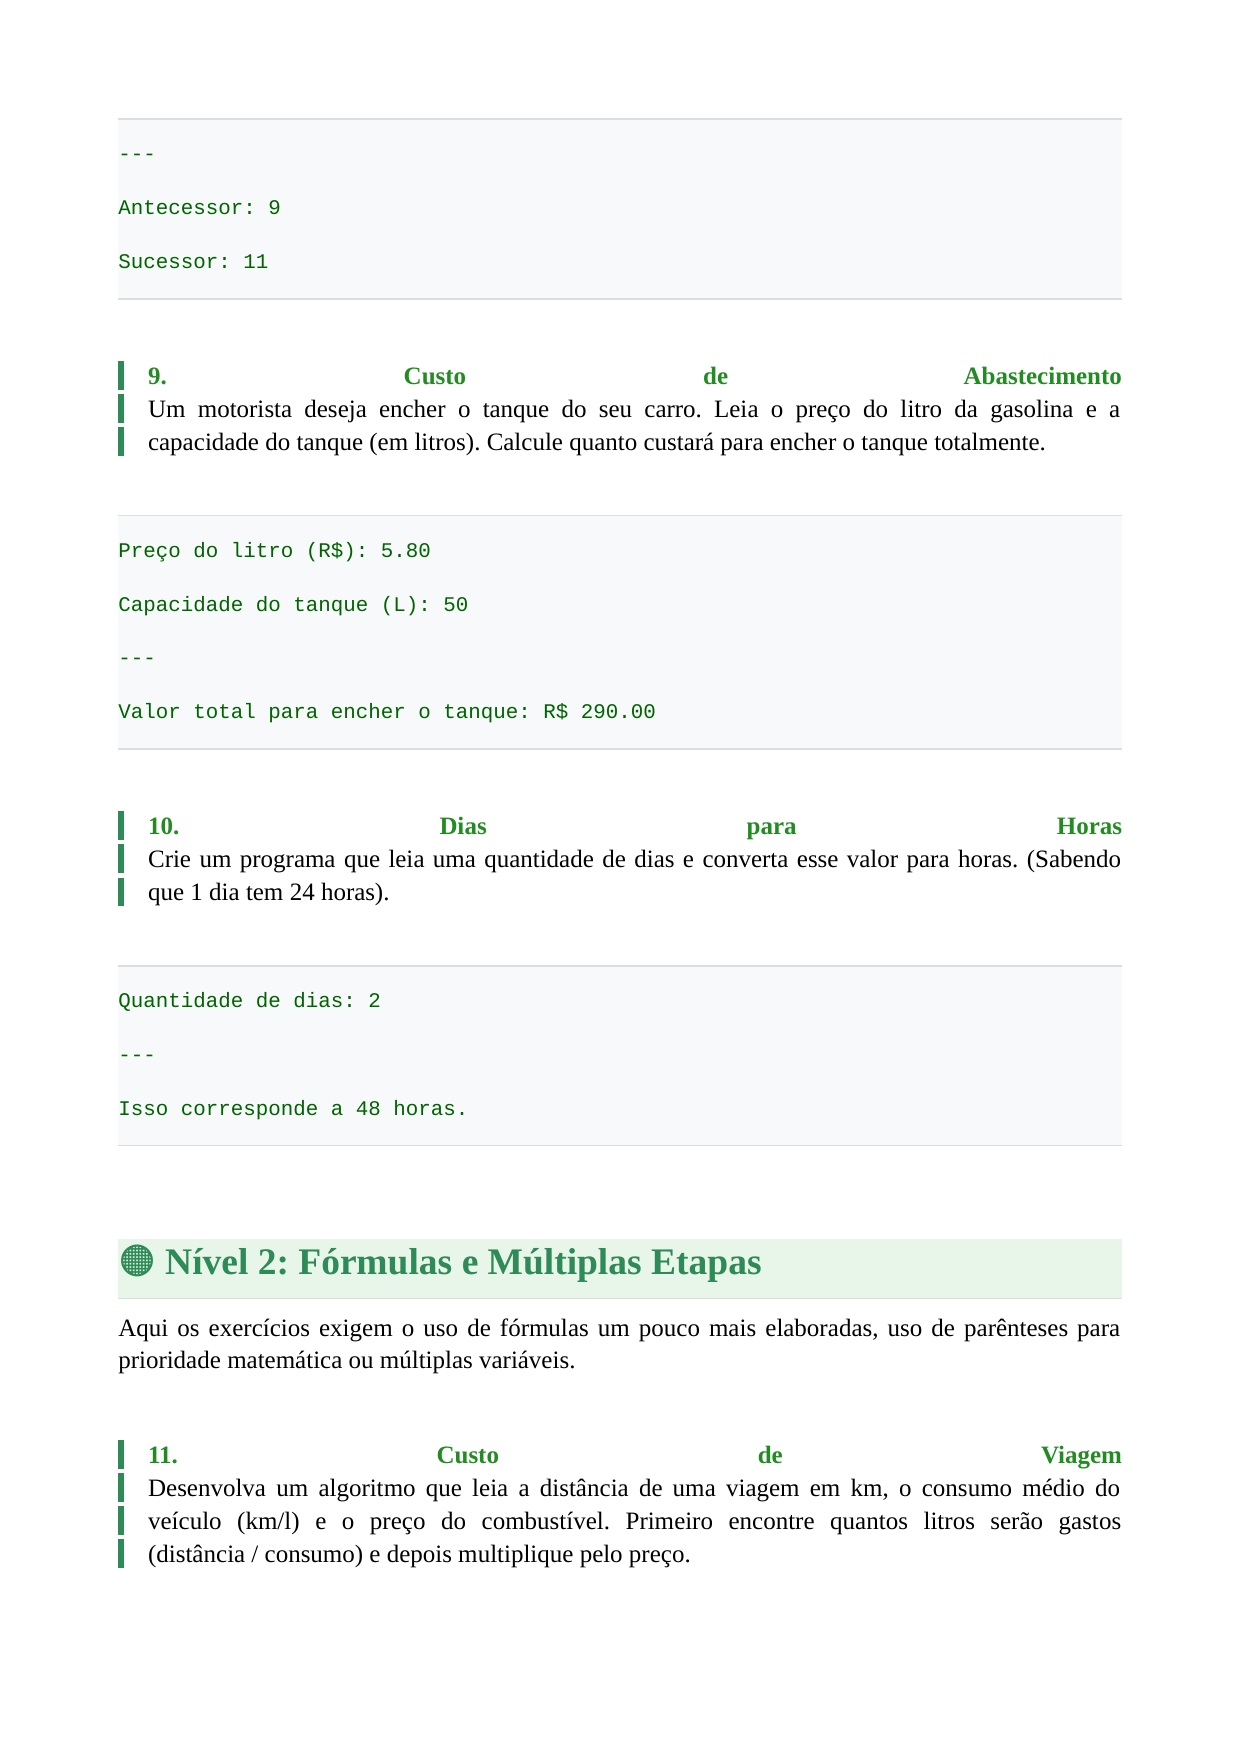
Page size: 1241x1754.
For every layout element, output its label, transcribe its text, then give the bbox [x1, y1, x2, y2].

text Quantidade de dias: 2 [118, 967, 1122, 1014]
text Preço do litro (R$): 5.80 [118, 516, 1122, 563]
text Aqui os exercícios exigem o uso de fórmulas um pouco mais elaboradas, uso de parênteses para prioridade matemática ou múltiplas variáveis. [118, 1313, 1122, 1374]
text --- [118, 622, 1122, 671]
text Valor total para encher o tanque: R$ 290.00 [118, 676, 1122, 748]
text --- [118, 1019, 1122, 1068]
text 10. Dias para Horas Crie um programa que leia uma quantidade de dias e converta esse valor para horas. (Sabendo que 1 dia tem 24 horas). [118, 811, 1122, 906]
text 11. Custo de Viagem Desenvolva um algoritmo que leia a distância de uma viagem em km, o consumo médio do veículo (km/l) e o preço do combustível. Primeiro encontre quantos litros serão gastos (distância / consumo) e depois multiplique pelo preço. [118, 1440, 1122, 1568]
text Capacidade do tanque (L): 50 [118, 568, 1122, 617]
text Isso corresponde a 48 horas. [118, 1073, 1122, 1145]
text --- [118, 120, 1122, 167]
subtitle 🟠 Nível 2: Fórmulas e Múltiplas Etapas [118, 1239, 1122, 1298]
text Antecessor: 9 [118, 172, 1122, 221]
text Sucessor: 11 [118, 226, 1122, 298]
text 9. Custo de Abastecimento Um motorista deseja encher o tanque do seu carro. Leia o preço do litro da gasolina e a capacidade do tanque (em litros). Calcule quanto custará para encher o tanque totalmente. [118, 361, 1122, 456]
